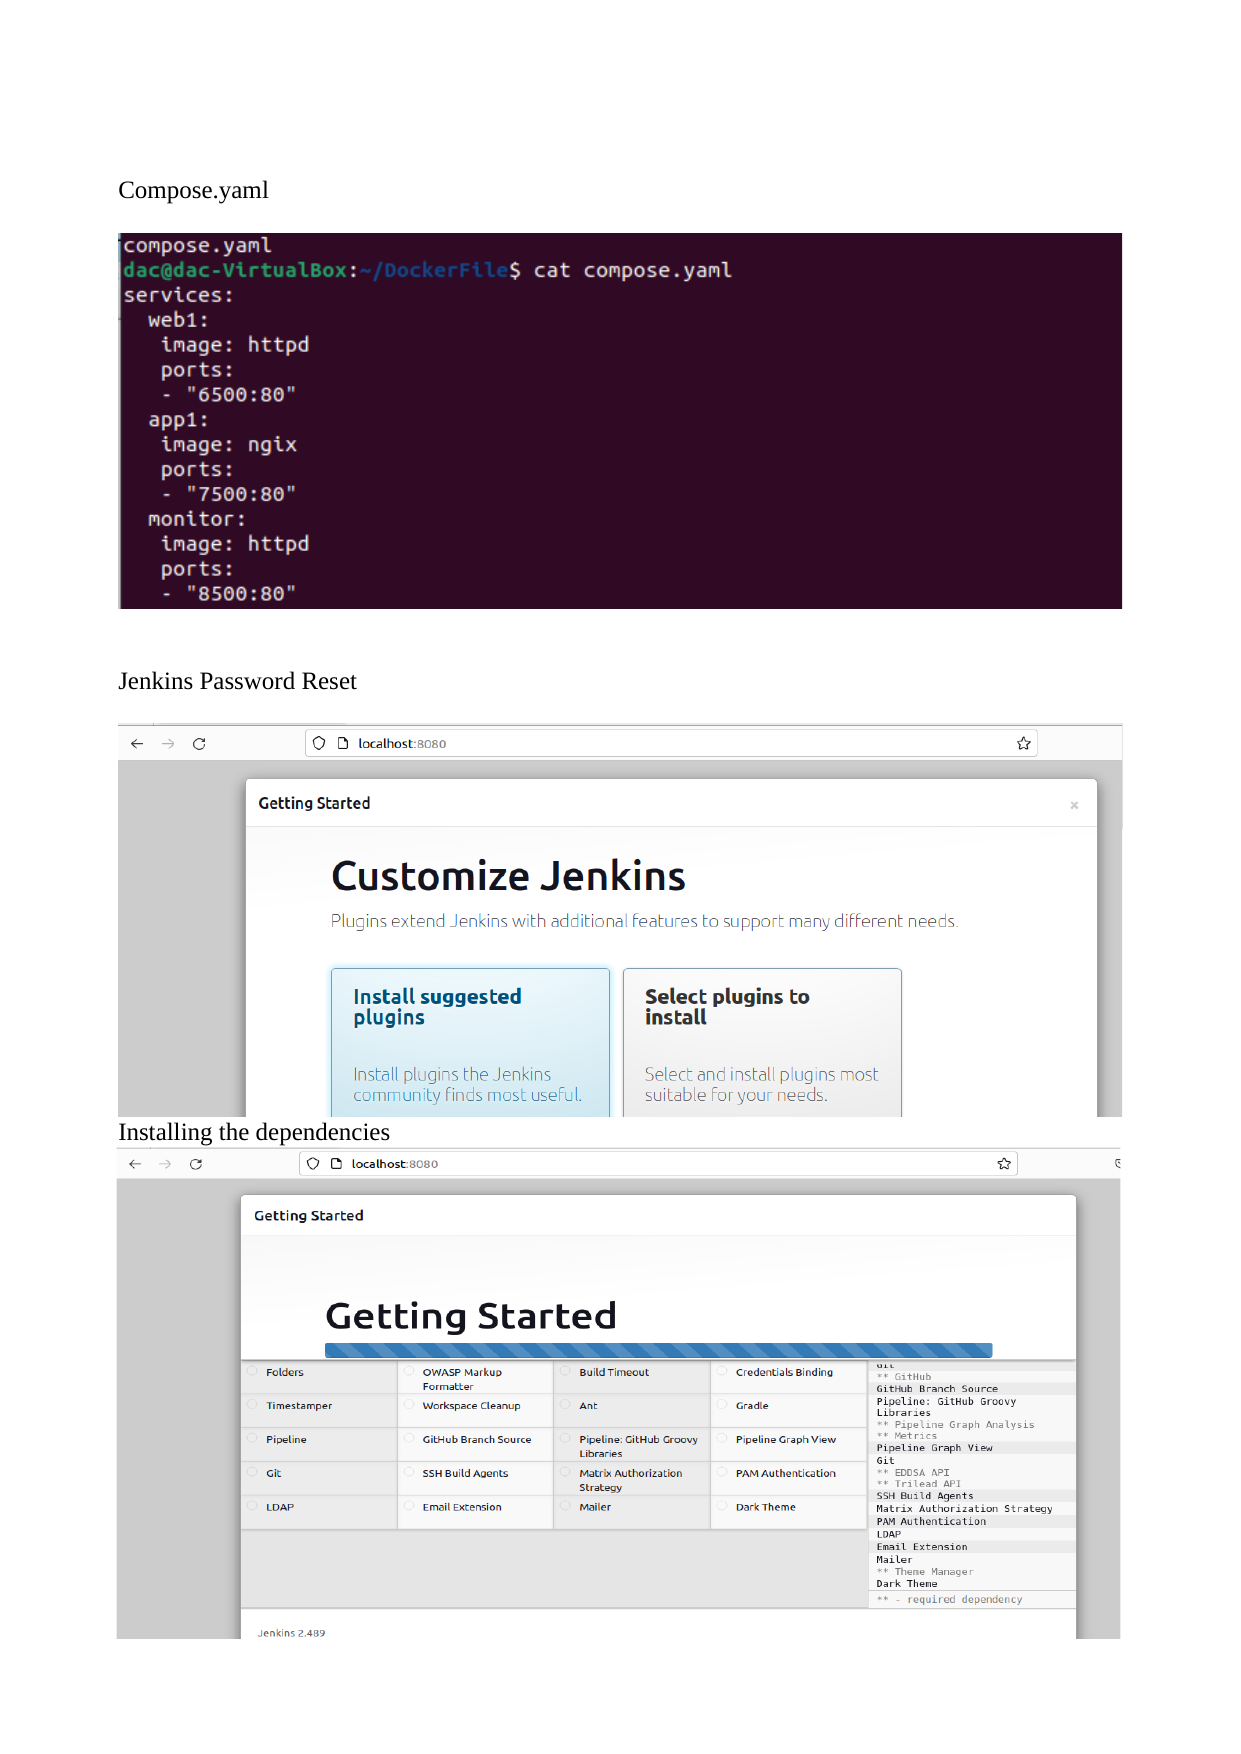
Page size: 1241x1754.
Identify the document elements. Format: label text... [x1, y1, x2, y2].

text Installing the dependencies [118, 1117, 1122, 1146]
text Compose.yaml [118, 176, 1122, 204]
picture [116, 1147, 1121, 1639]
picture [118, 233, 1123, 609]
picture [118, 723, 1123, 1117]
text Jenkins Password Reset [118, 666, 1122, 695]
